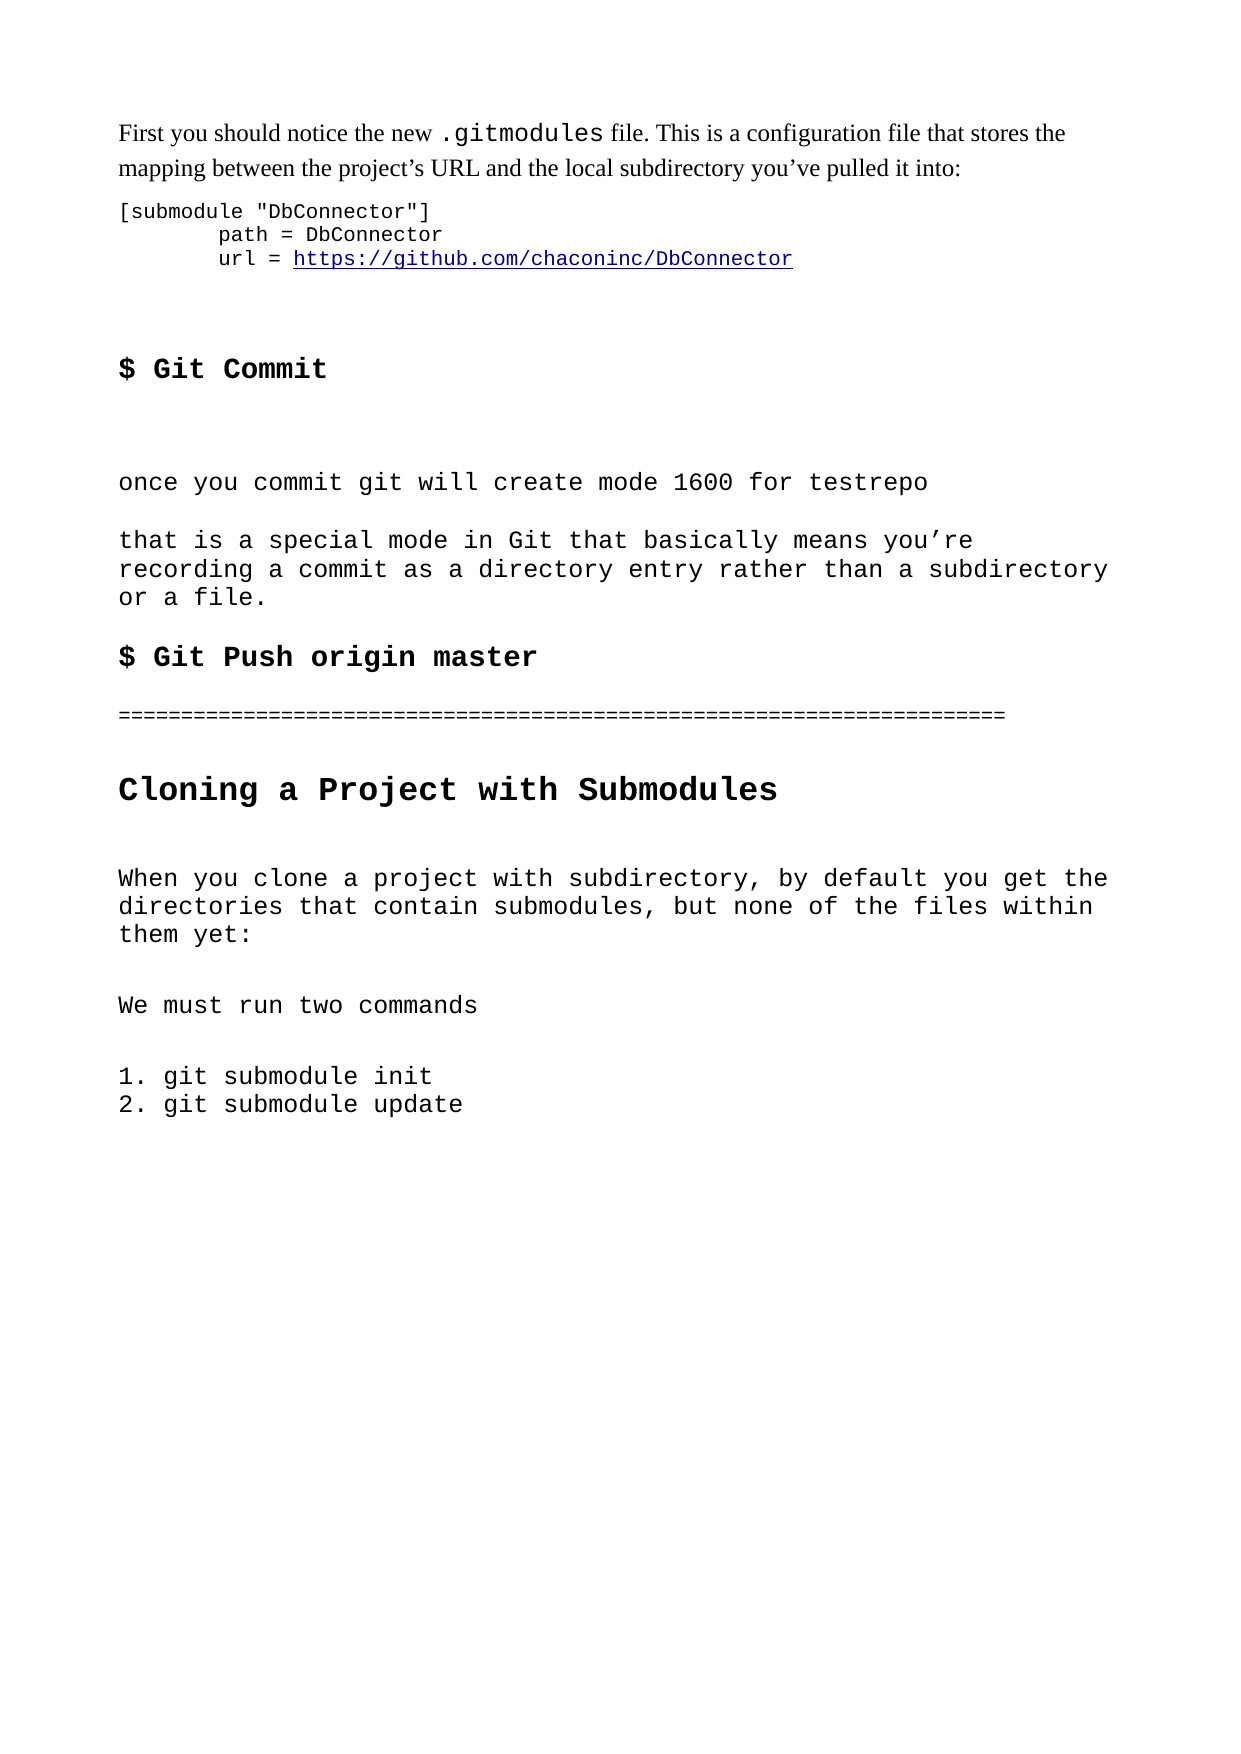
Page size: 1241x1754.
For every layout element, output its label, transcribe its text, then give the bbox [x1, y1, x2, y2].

subtitle Cloning a Project with Submodules [118, 772, 1122, 810]
text $ Git Push origin master [118, 642, 1122, 675]
text [submodule "DbConnector"] [118, 201, 1122, 224]
text 1. git submodule init [118, 1064, 1122, 1092]
text once you commit git will create mode 1600 for testrepo [118, 470, 1122, 498]
text path = DbConnector [118, 224, 1122, 248]
text 2. git submodule update [118, 1092, 1122, 1120]
text url = https://github.com/chaconinc/DbConnector [118, 248, 1122, 272]
text First you should notice the new .gitmodules file. This is a configuration file that stores the mapping between the project’s URL and the local subdirectory you’ve pulled it into: [118, 118, 1122, 182]
text We must run two commands [118, 993, 1122, 1021]
text ======================================================================= [118, 705, 1122, 728]
text $ Git Commit [118, 354, 1122, 387]
text that is a special mode in Git that basically means you’re recording a commit as a directory entry rather than a subdirectory or a file. [118, 528, 1122, 613]
text When you clone a project with subdirectory, by default you get the directories that contain submodules, but none of the files within them yet: [118, 865, 1122, 950]
